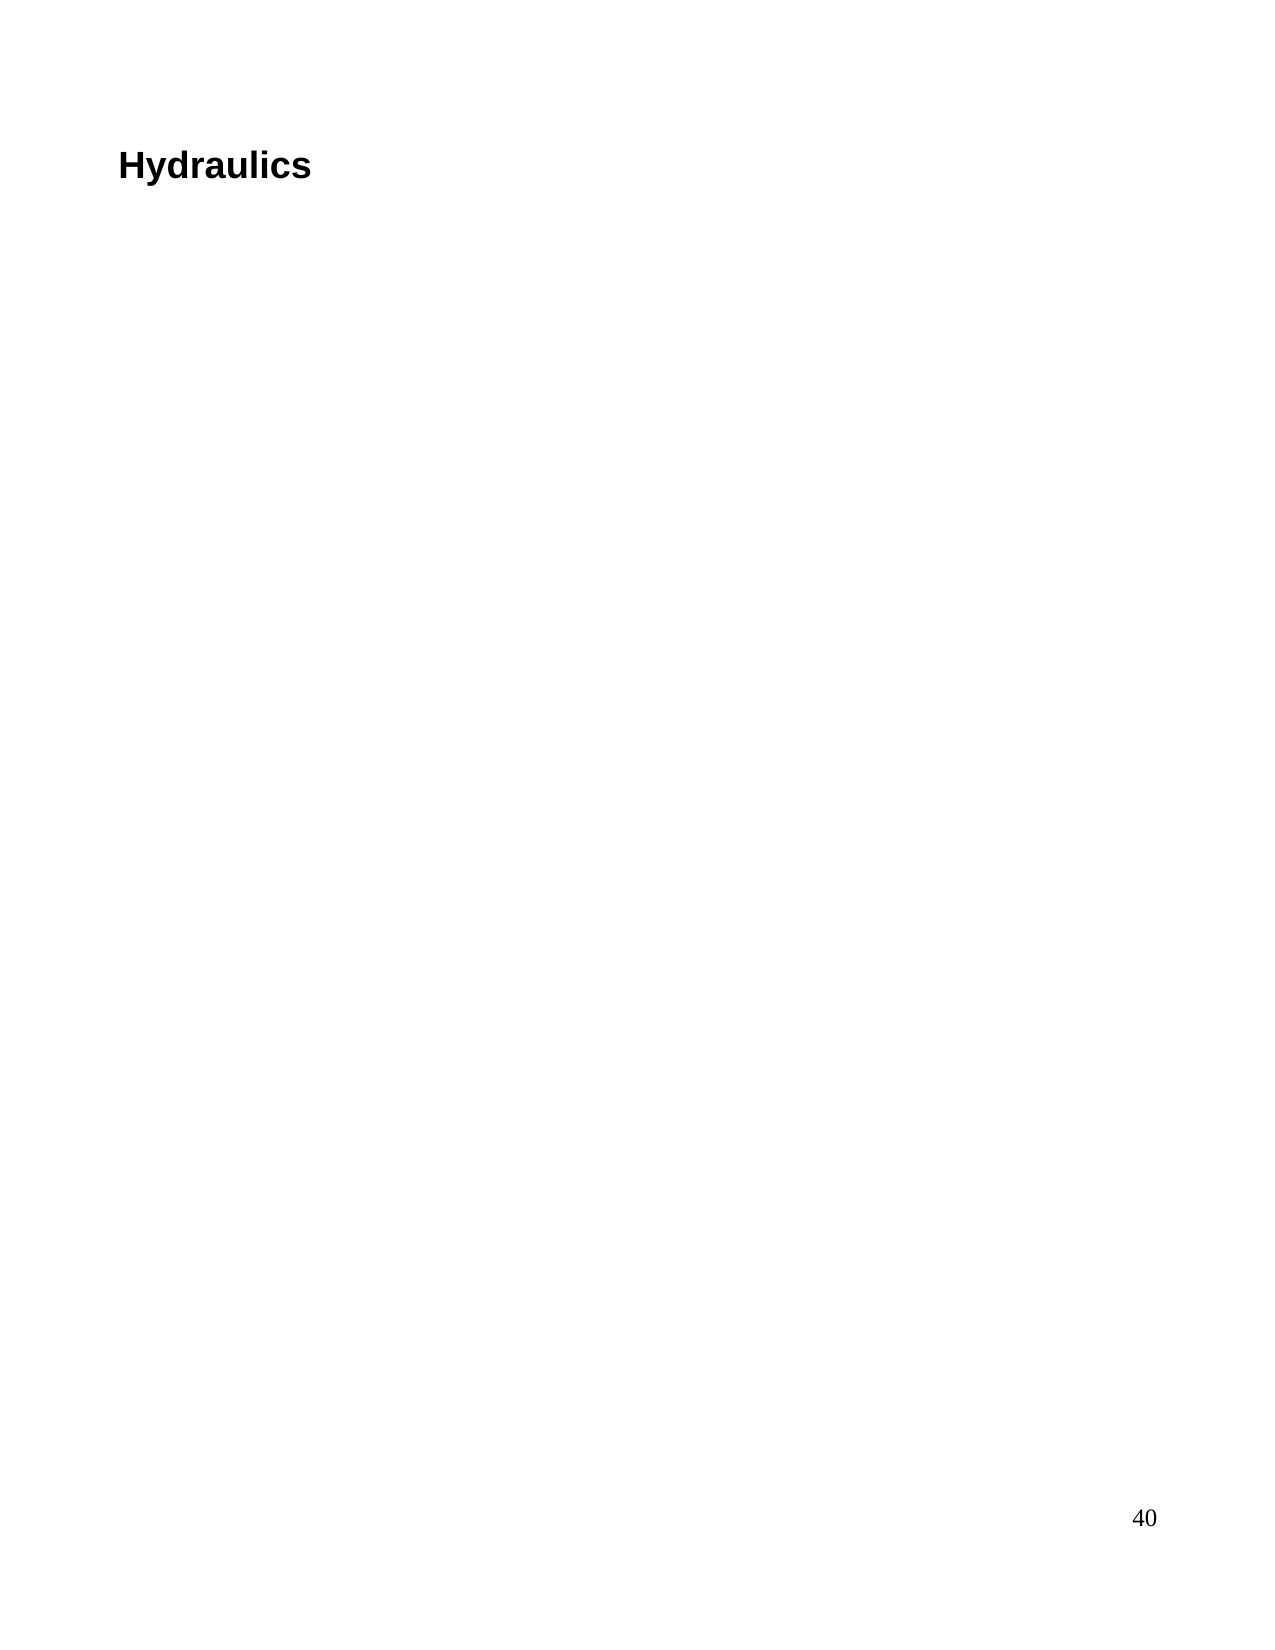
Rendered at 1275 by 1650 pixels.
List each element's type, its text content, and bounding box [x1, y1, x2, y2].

subtitle Hydraulics [118, 143, 1157, 187]
